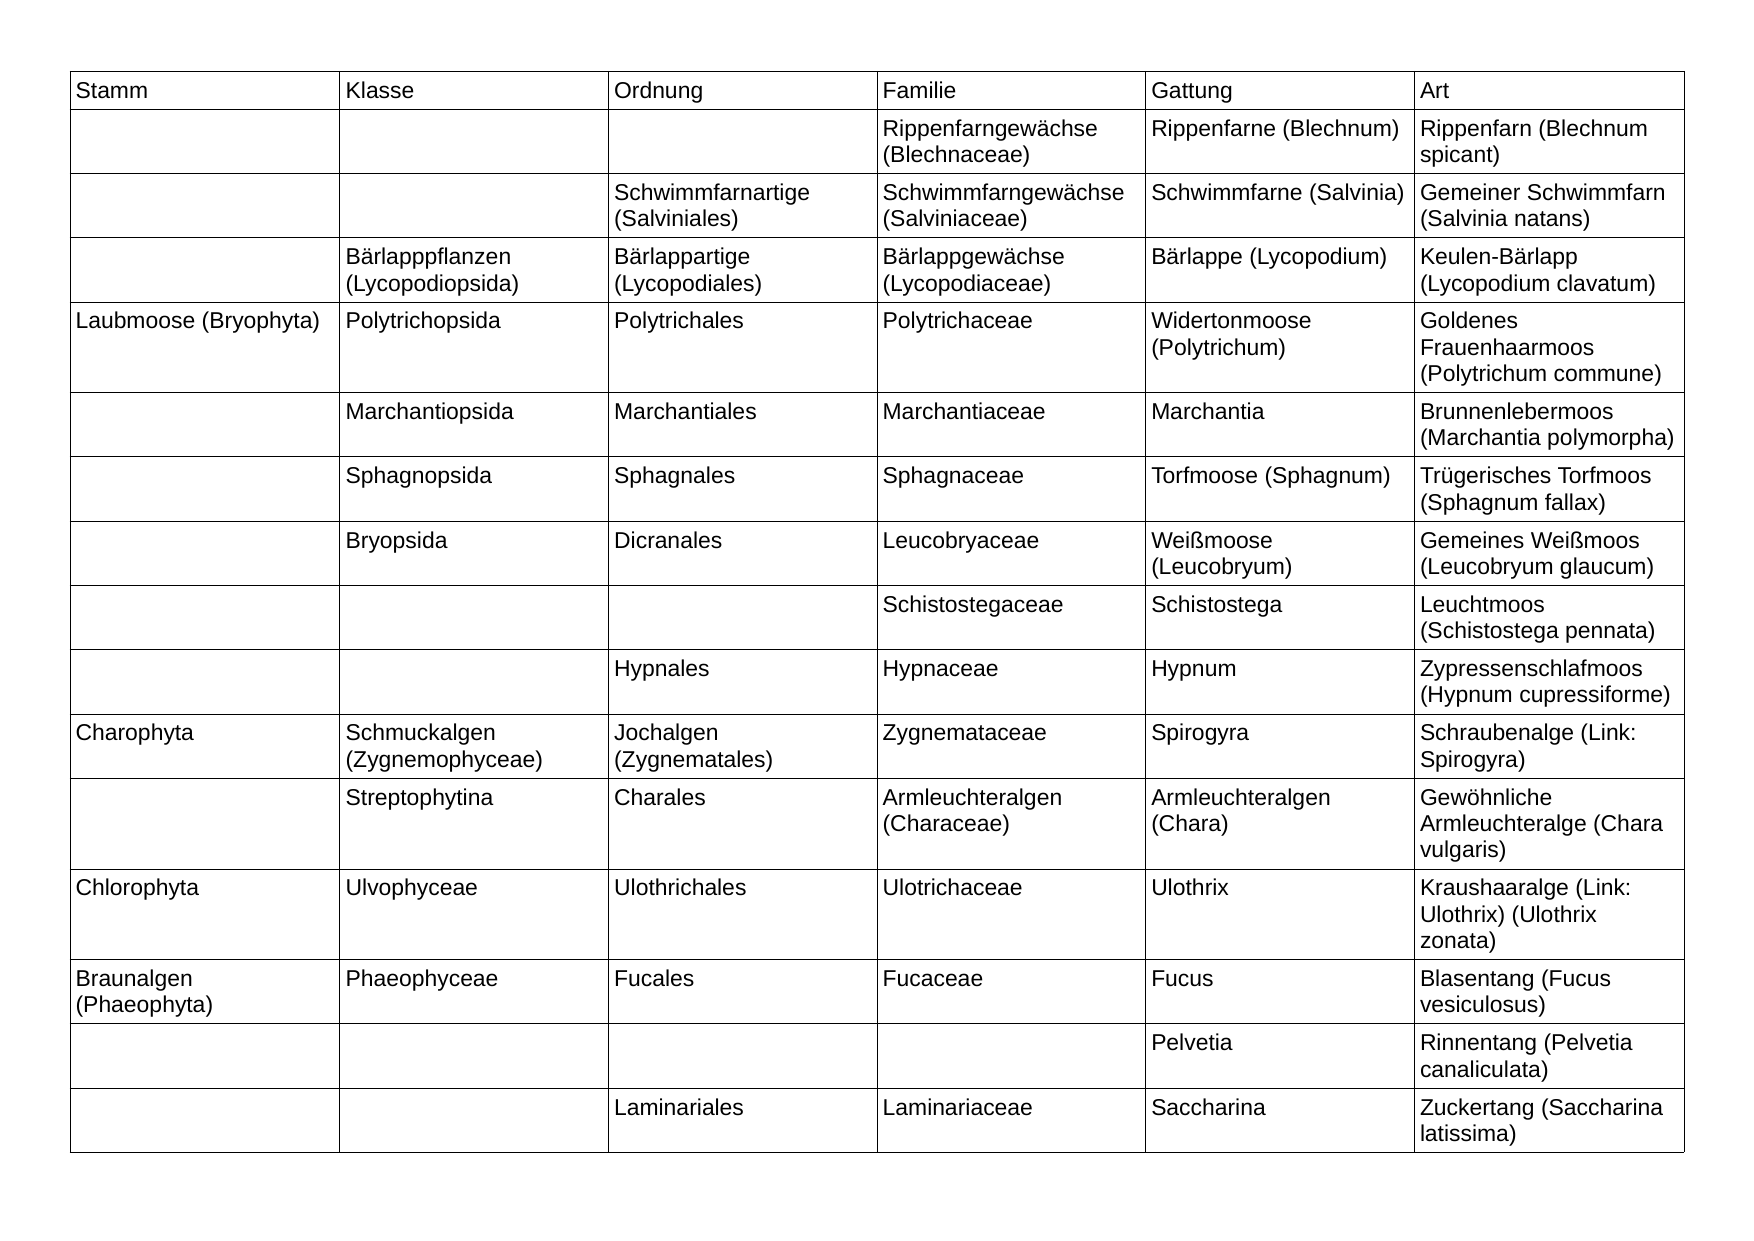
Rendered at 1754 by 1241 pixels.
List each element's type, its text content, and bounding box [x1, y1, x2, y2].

table_cell Bryopsida [340, 522, 608, 585]
table_cell Dicranales [609, 522, 877, 585]
table_cell [71, 238, 339, 302]
table_cell Pelvetia [1146, 1024, 1414, 1088]
table_cell [609, 586, 877, 649]
table_cell [340, 650, 608, 713]
table_cell Polytrichales [609, 303, 877, 392]
table_cell Gewöhnliche Armleuchteralge (Chara vulgaris) [1415, 779, 1684, 868]
table_cell Charophyta [71, 715, 339, 778]
table_cell Chlorophyta [71, 870, 339, 959]
table_cell Sphagnaceae [878, 457, 1145, 521]
table_cell Hypnaceae [878, 650, 1145, 713]
table_cell [340, 1089, 608, 1152]
table_cell [340, 110, 608, 173]
table_cell [609, 1024, 877, 1088]
table_cell [340, 174, 608, 237]
table_cell [878, 1024, 1145, 1088]
table_cell [71, 174, 339, 237]
table_cell Schistostegaceae [878, 586, 1145, 649]
table_cell Brunnenlebermoos (Marchantia polymorpha) [1415, 393, 1684, 456]
table_cell Leuchtmoos (Schistostega pennata) [1415, 586, 1684, 649]
table_cell Ulothrichales [609, 870, 877, 959]
table_cell Spirogyra [1146, 715, 1414, 778]
table_header Familie [878, 72, 1145, 109]
table_cell Jochalgen (Zygnematales) [609, 715, 877, 778]
table_header Art [1415, 72, 1684, 109]
table_cell Saccharina [1146, 1089, 1414, 1152]
table_cell [71, 586, 339, 649]
table_cell Schmuckalgen (Zygnemophyceae) [340, 715, 608, 778]
table_cell Rinnentang (Pelvetia canaliculata) [1415, 1024, 1684, 1088]
table_cell Laminariaceae [878, 1089, 1145, 1152]
table_cell [71, 779, 339, 868]
table_cell Rippenfarne (Blechnum) [1146, 110, 1414, 173]
table_cell Streptophytina [340, 779, 608, 868]
table_cell Schwimmfarngewächse (Salviniaceae) [878, 174, 1145, 237]
table_cell Trügerisches Torfmoos (Sphagnum fallax) [1415, 457, 1684, 521]
table_cell Fucales [609, 960, 877, 1023]
table_cell Laubmoose (Bryophyta) [71, 303, 339, 392]
table_cell Schistostega [1146, 586, 1414, 649]
table_cell Marchantiaceae [878, 393, 1145, 456]
table_cell Bärlapppflanzen (Lycopodiopsida) [340, 238, 608, 302]
table_cell Rippenfarngewächse (Blechnaceae) [878, 110, 1145, 173]
table_cell [340, 586, 608, 649]
table_cell [340, 1024, 608, 1088]
table_cell Zuckertang (Saccharina latissima) [1415, 1089, 1684, 1152]
table_cell Phaeophyceae [340, 960, 608, 1023]
table_cell Armleuchteralgen (Characeae) [878, 779, 1145, 868]
table_header Stamm [71, 72, 339, 109]
table_cell Zygnemataceae [878, 715, 1145, 778]
table_cell Laminariales [609, 1089, 877, 1152]
table_cell [71, 522, 339, 585]
table_cell Gemeiner Schwimmfarn (Salvinia natans) [1415, 174, 1684, 237]
table_cell Marchantiales [609, 393, 877, 456]
table_cell Fucus [1146, 960, 1414, 1023]
table_cell Keulen-Bärlapp (Lycopodium clavatum) [1415, 238, 1684, 302]
table_cell Bärlappe (Lycopodium) [1146, 238, 1414, 302]
table_cell Leucobryaceae [878, 522, 1145, 585]
table_cell Schraubenalge (Link: Spirogyra) [1415, 715, 1684, 778]
table_cell [71, 1024, 339, 1088]
table_cell Ulvophyceae [340, 870, 608, 959]
table_header Ordnung [609, 72, 877, 109]
table_cell [609, 110, 877, 173]
table_cell Armleuchteralgen (Chara) [1146, 779, 1414, 868]
table_cell [71, 1089, 339, 1152]
table_cell Gemeines Weißmoos (Leucobryum glaucum) [1415, 522, 1684, 585]
table_header Klasse [340, 72, 608, 109]
table_cell Ulotrichaceae [878, 870, 1145, 959]
table_cell Rippenfarn (Blechnum spicant) [1415, 110, 1684, 173]
table_cell [71, 110, 339, 173]
table_cell Braunalgen (Phaeophyta) [71, 960, 339, 1023]
table_cell Ulothrix [1146, 870, 1414, 959]
table_cell [71, 457, 339, 521]
table_header Gattung [1146, 72, 1414, 109]
table_cell Torfmoose (Sphagnum) [1146, 457, 1414, 521]
table_cell Hypnum [1146, 650, 1414, 713]
table_cell Polytrichopsida [340, 303, 608, 392]
table_cell Blasentang (Fucus vesiculosus) [1415, 960, 1684, 1023]
table_cell Bärlappgewächse (Lycopodiaceae) [878, 238, 1145, 302]
table_cell Weißmoose (Leucobryum) [1146, 522, 1414, 585]
table_cell [71, 393, 339, 456]
table_cell Schwimmfarnartige (Salviniales) [609, 174, 877, 237]
table_cell Marchantia [1146, 393, 1414, 456]
table_cell Schwimmfarne (Salvinia) [1146, 174, 1414, 237]
table_cell Zypressenschlafmoos (Hypnum cupressiforme) [1415, 650, 1684, 713]
table_cell [71, 650, 339, 713]
table_cell Marchantiopsida [340, 393, 608, 456]
table_cell Charales [609, 779, 877, 868]
table_cell Sphagnopsida [340, 457, 608, 521]
table_cell Widertonmoose (Polytrichum) [1146, 303, 1414, 392]
table_cell Bärlappartige (Lycopodiales) [609, 238, 877, 302]
table_cell Kraushaaralge (Link: Ulothrix) (Ulothrix zonata) [1415, 870, 1684, 959]
table_cell Sphagnales [609, 457, 877, 521]
table_cell Fucaceae [878, 960, 1145, 1023]
table_cell Polytrichaceae [878, 303, 1145, 392]
table_cell Goldenes Frauenhaarmoos (Polytrichum commune) [1415, 303, 1684, 392]
table_cell Hypnales [609, 650, 877, 713]
